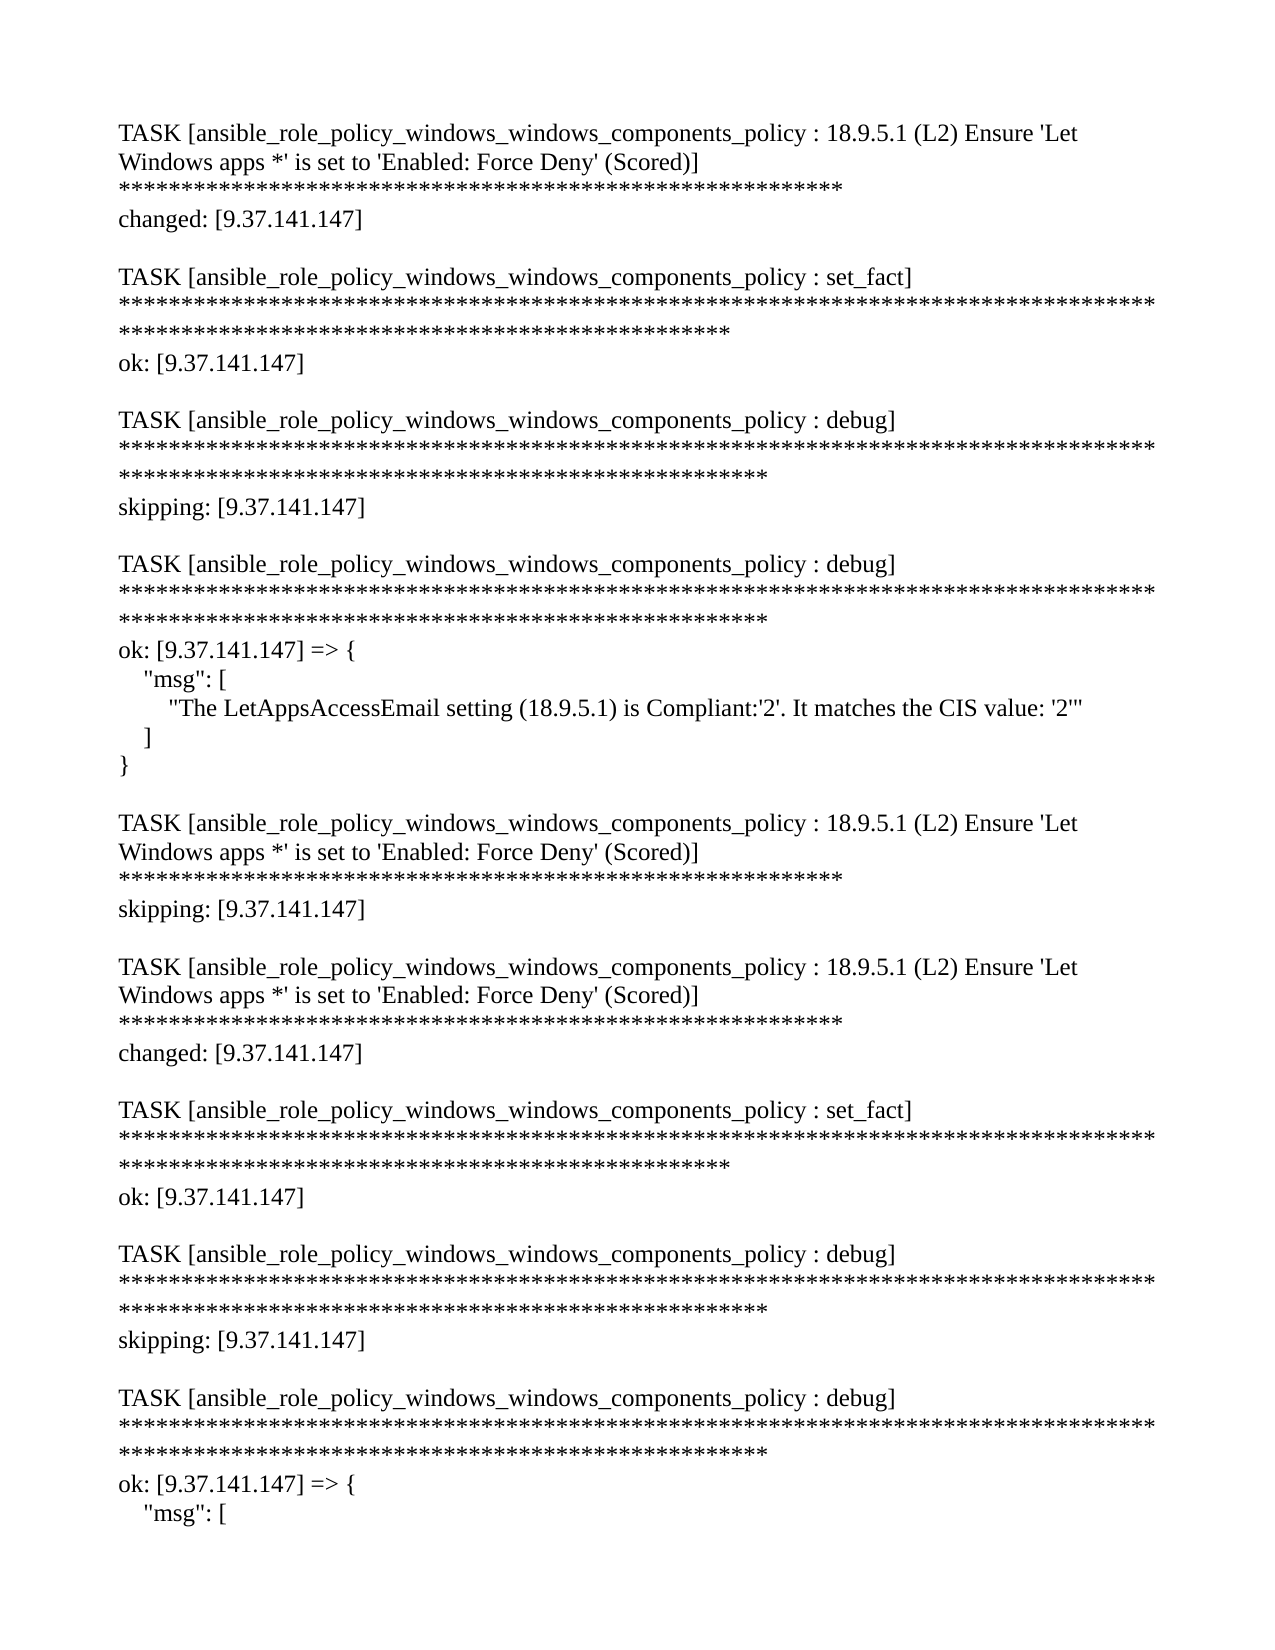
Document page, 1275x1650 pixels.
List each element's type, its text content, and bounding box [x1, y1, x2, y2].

text TASK [ansible_role_policy_windows_windows_components_policy : debug] *************************************************************************************************************************************** [118, 549, 1157, 636]
text skipping: [9.37.141.147] [118, 1326, 1157, 1354]
text changed: [9.37.141.147] [118, 204, 1157, 233]
text TASK [ansible_role_policy_windows_windows_components_policy : debug] *************************************************************************************************************************************** [118, 1239, 1157, 1326]
text skipping: [9.37.141.147] [118, 492, 1157, 521]
text TASK [ansible_role_policy_windows_windows_components_policy : debug] *************************************************************************************************************************************** [118, 406, 1157, 492]
text TASK [ansible_role_policy_windows_windows_components_policy : debug] *************************************************************************************************************************************** [118, 1383, 1157, 1469]
text ok: [9.37.141.147] [118, 348, 1157, 377]
text ] [118, 722, 1157, 751]
text TASK [ansible_role_policy_windows_windows_components_policy : 18.9.5.1 (L2) Ensure 'Let Windows apps *' is set to 'Enabled: Force Deny' (Scored)] ********************************************************** [118, 118, 1157, 204]
text skipping: [9.37.141.147] [118, 894, 1157, 923]
text } [118, 751, 1157, 779]
text ok: [9.37.141.147] => { [118, 636, 1157, 664]
text TASK [ansible_role_policy_windows_windows_components_policy : 18.9.5.1 (L2) Ensure 'Let Windows apps *' is set to 'Enabled: Force Deny' (Scored)] ********************************************************** [118, 808, 1157, 894]
text changed: [9.37.141.147] [118, 1038, 1157, 1067]
text "msg": [ [118, 1498, 1157, 1527]
text "msg": [ [118, 664, 1157, 693]
text ok: [9.37.141.147] [118, 1182, 1157, 1211]
text TASK [ansible_role_policy_windows_windows_components_policy : 18.9.5.1 (L2) Ensure 'Let Windows apps *' is set to 'Enabled: Force Deny' (Scored)] ********************************************************** [118, 952, 1157, 1038]
text ok: [9.37.141.147] => { [118, 1469, 1157, 1498]
text TASK [ansible_role_policy_windows_windows_components_policy : set_fact] ************************************************************************************************************************************ [118, 262, 1157, 348]
text "The LetAppsAccessEmail setting (18.9.5.1) is Compliant:'2'. It matches the CIS value: '2'" [118, 693, 1157, 722]
text TASK [ansible_role_policy_windows_windows_components_policy : set_fact] ************************************************************************************************************************************ [118, 1096, 1157, 1182]
